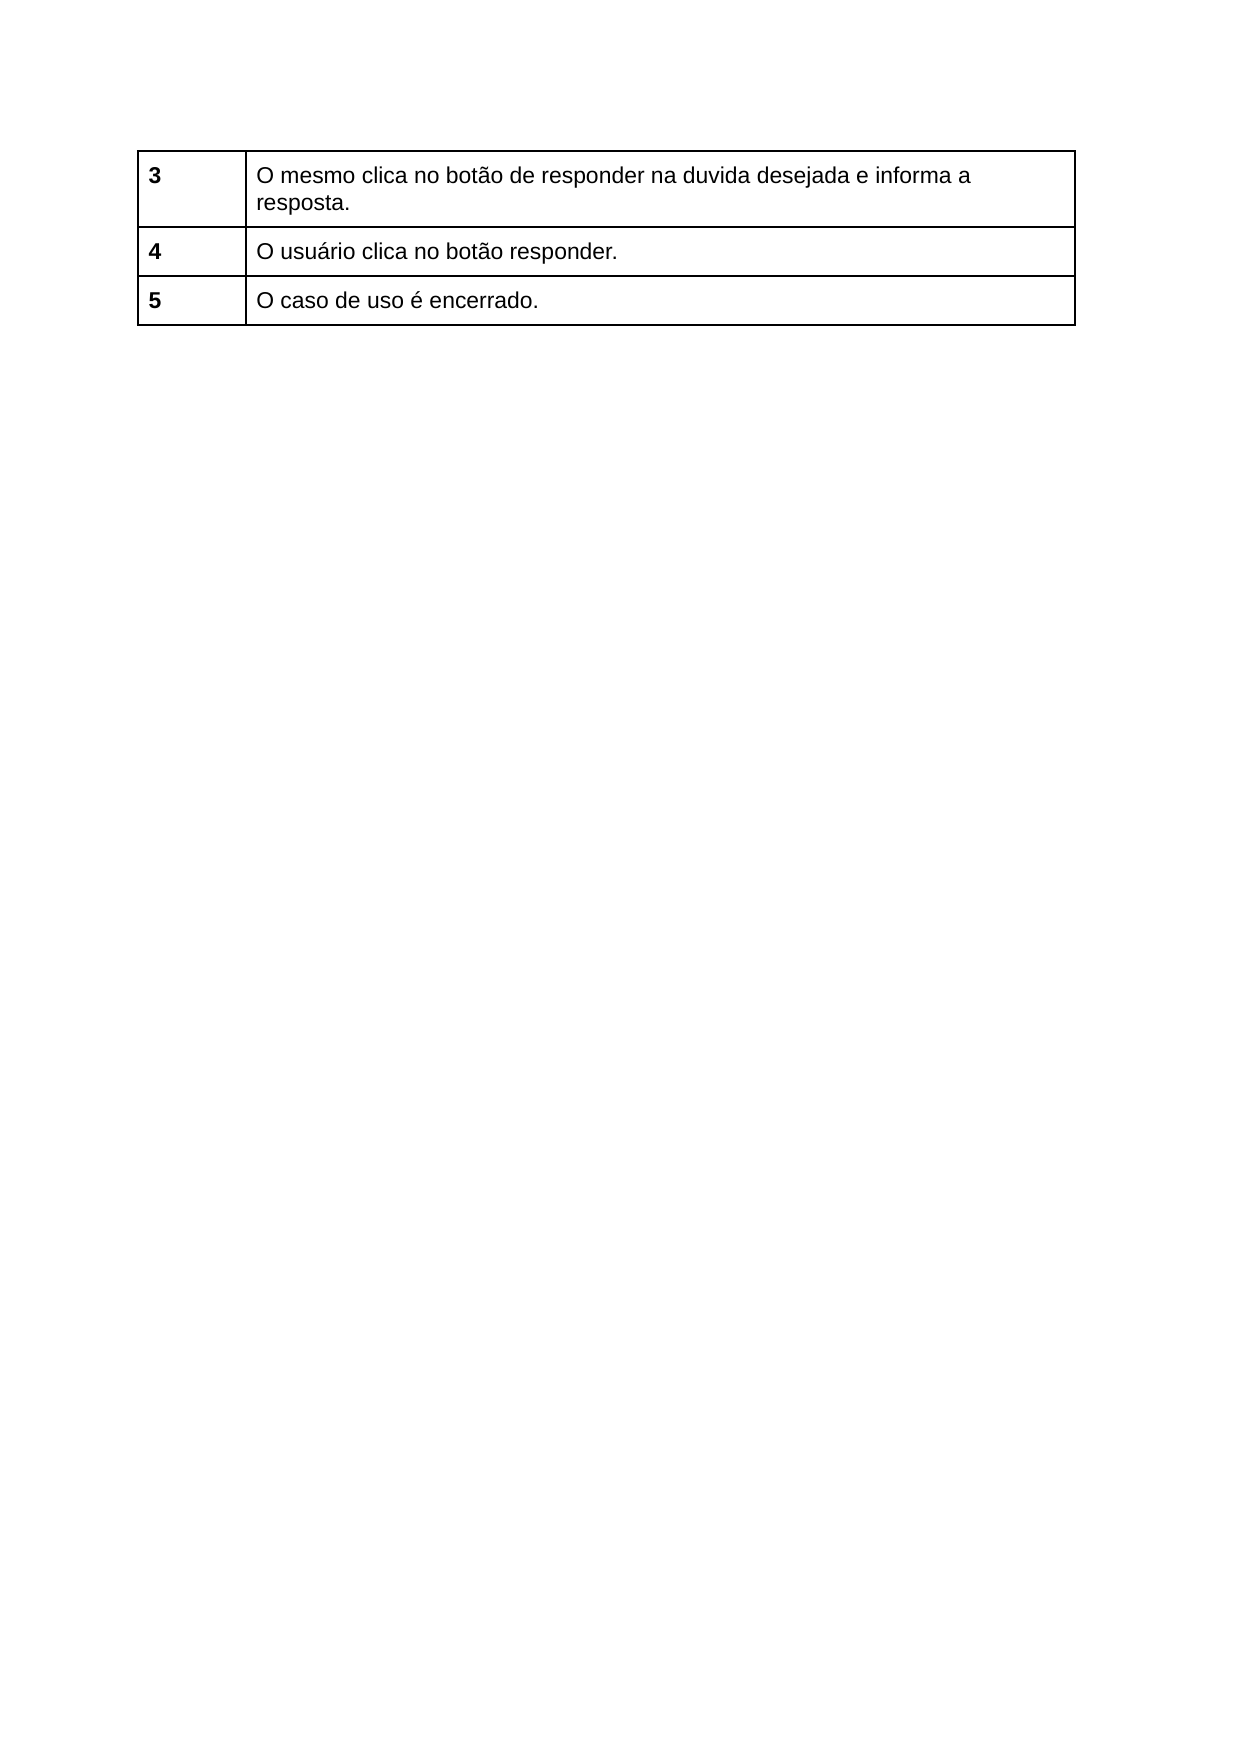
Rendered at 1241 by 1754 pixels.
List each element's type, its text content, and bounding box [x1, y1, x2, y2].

table_cell O usuário clica no botão responder. [247, 228, 1074, 275]
table_cell 4 [139, 228, 245, 275]
table_cell 3 [139, 152, 245, 226]
table_cell O caso de uso é encerrado. [247, 277, 1074, 324]
table_cell O mesmo clica no botão de responder na duvida desejada e informa a resposta. [247, 152, 1074, 226]
table_cell 5 [139, 277, 245, 324]
